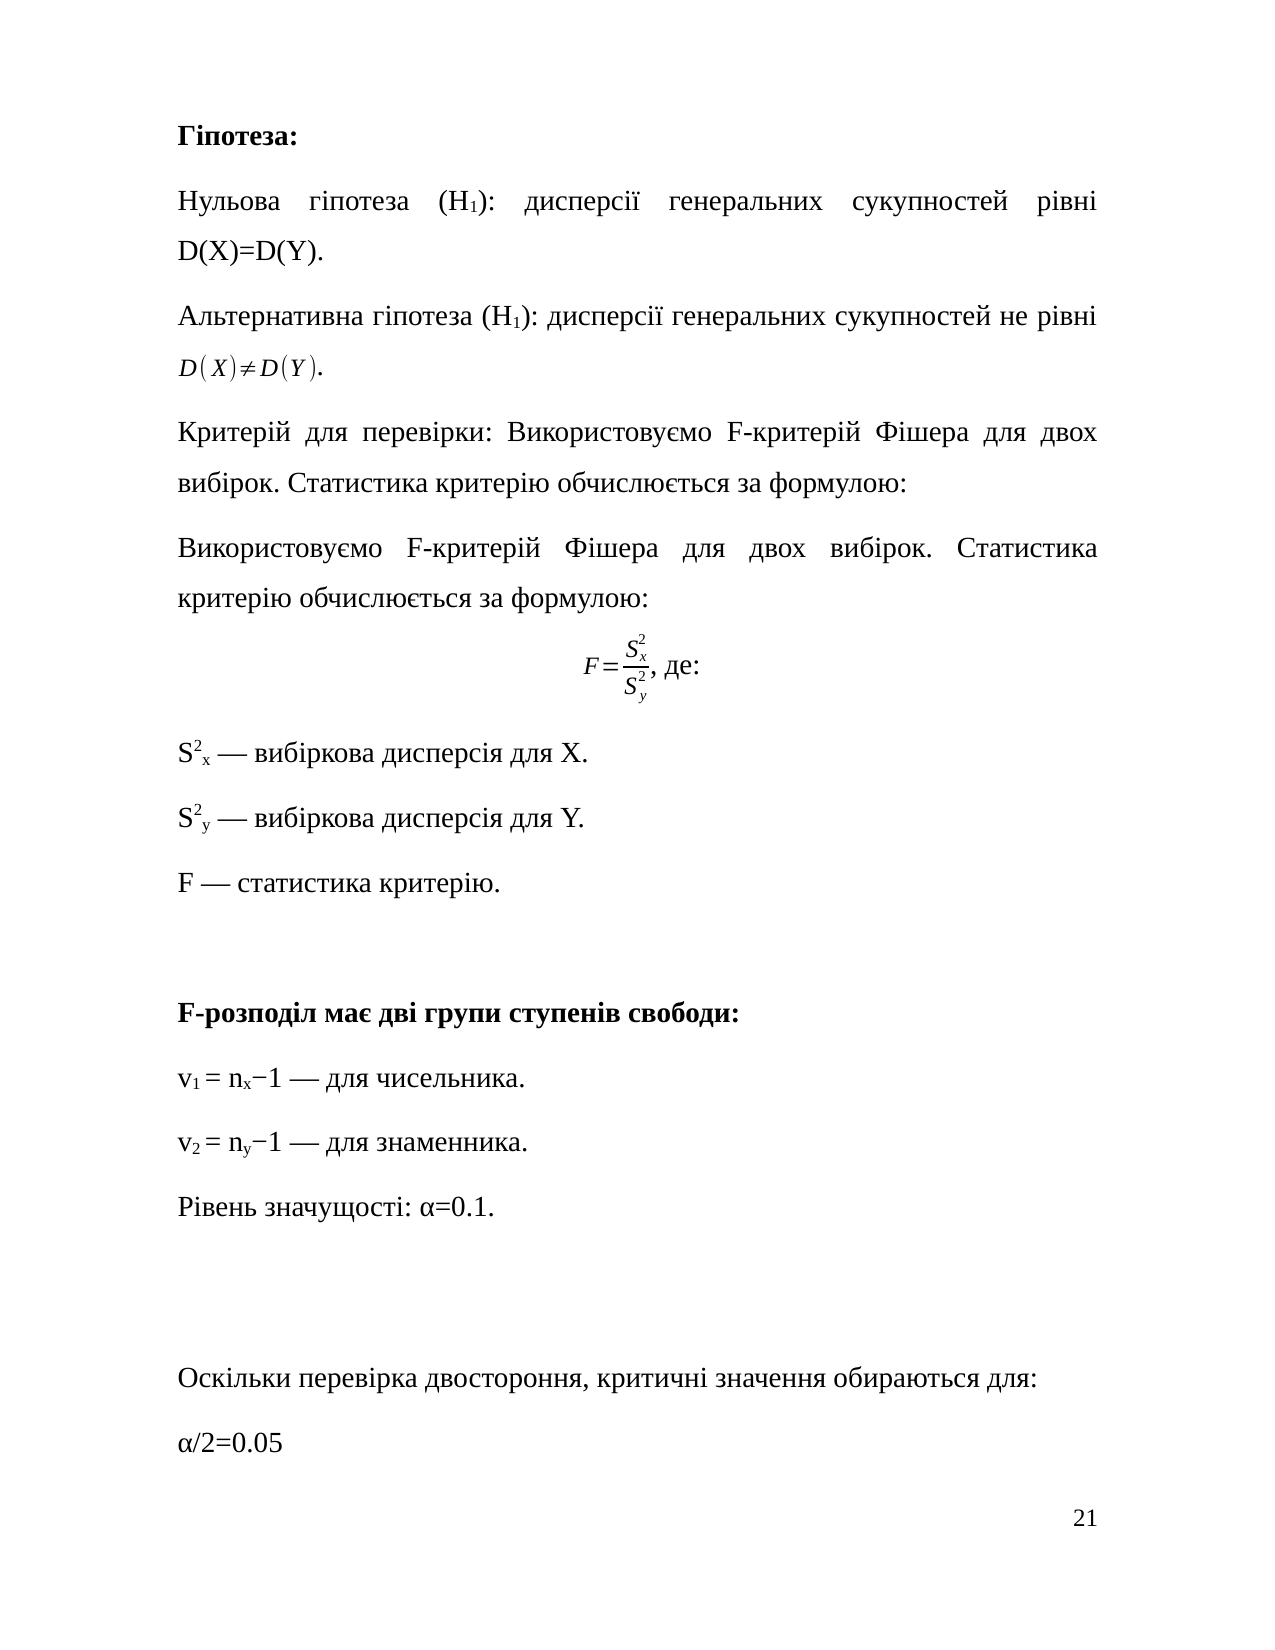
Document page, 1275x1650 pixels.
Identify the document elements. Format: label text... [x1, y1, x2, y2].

text S2x — вибіркова дисперсія для X. [177, 735, 1098, 769]
text v1 = nx−1 — для чисельника. [177, 1060, 1098, 1093]
text F — статистика критерію. [177, 865, 1098, 898]
text Оскільки перевірка двостороння, критичні значення обираються для: [177, 1360, 1098, 1393]
text , де: [177, 630, 1098, 704]
text Альтернативна гіпотеза (H1): дисперсії генеральних сукупностей не рівні . [177, 298, 1098, 383]
text α/2=0.05 [177, 1425, 1098, 1458]
text Нульова гіпотеза (H1): дисперсії генеральних сукупностей рівні D(X)=D(Y). [177, 183, 1098, 267]
text Рівень значущості: α=0.1. [177, 1189, 1098, 1266]
text S2y — вибіркова дисперсія для Y. [177, 800, 1098, 834]
text Використовуємо F-критерій Фішера для двох вибірок. Статистика критерію обчислюється за формулою: [177, 530, 1098, 613]
text F-розподіл має дві групи ступенів свободи: [177, 995, 1098, 1028]
text Гіпотеза: [177, 118, 1098, 152]
text Критерій для перевірки: Використовуємо F-критерій Фішера для двох вибірок. Статистика критерію обчислюється за формулою: [177, 414, 1098, 498]
text v2 = ny−1 — для знаменника. [177, 1124, 1098, 1158]
